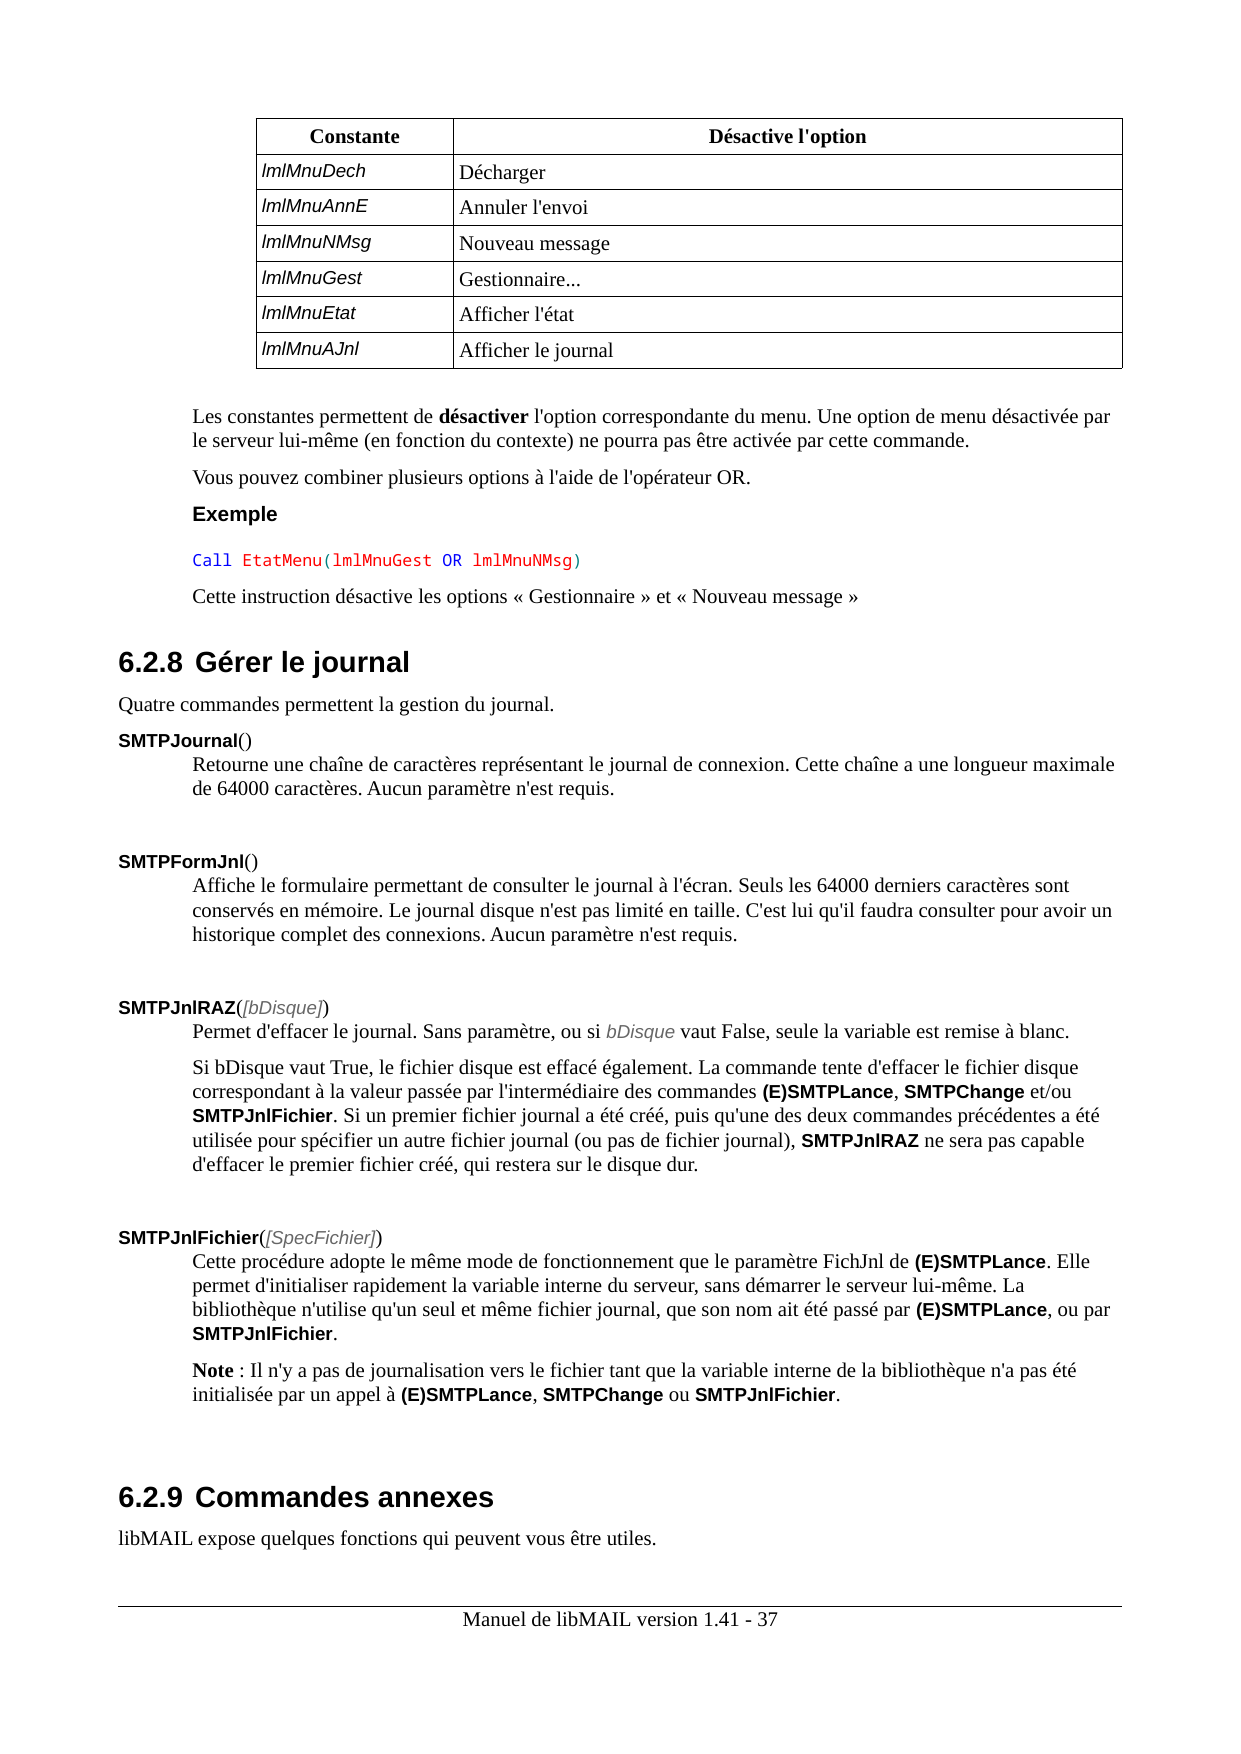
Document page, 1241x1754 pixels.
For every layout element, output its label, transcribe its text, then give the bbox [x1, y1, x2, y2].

table_cell Décharger [454, 155, 1122, 189]
subtitle Gérer le journal [118, 646, 1122, 679]
text Vous pouvez combiner plusieurs options à l'aide de l'opérateur OR. [192, 465, 1122, 489]
table_cell lmlMnuNMsg [257, 226, 453, 261]
text SMTPJournal() [118, 728, 1122, 752]
text Call EtatMenu(lmlMnuGest OR lmlMnuNMsg) [192, 549, 1122, 572]
table_cell Gestionnaire... [454, 262, 1122, 296]
table_header Désactive l'option [454, 119, 1122, 154]
text Note : Il n'y a pas de journalisation vers le fichier tant que la variable interne de la bibliothèque n'a pas été initialisée par un appel à (E)SMTPLance, SMTPChange ou SMTPJnlFichier. [192, 1357, 1122, 1406]
text Exemple [192, 501, 1122, 525]
text Quatre commandes permettent la gestion du journal. [118, 692, 1122, 716]
table_cell lmlMnuDech [257, 155, 453, 189]
table_cell Afficher le journal [454, 333, 1122, 367]
text libMAIL expose quelques fonctions qui peuvent vous être utiles. [118, 1526, 1122, 1550]
text SMTPJnlFichier([SpecFichier]) [118, 1225, 1122, 1249]
text Affiche le formulaire permettant de consulter le journal à l'écran. Seuls les 64000 derniers caractères sont conservés en mémoire. Le journal disque n'est pas limité en taille. C'est lui qu'il faudra consulter pour avoir un historique complet des connexions. Aucun paramètre n'est requis. [192, 873, 1122, 946]
subtitle Commandes annexes [118, 1480, 1122, 1513]
text Les constantes permettent de désactiver l'option correspondante du menu. Une option de menu désactivée par le serveur lui-même (en fonction du contexte) ne pourra pas être activée par cette commande. [192, 404, 1122, 452]
text Retourne une chaîne de caractères représentant le journal de connexion. Cette chaîne a une longueur maximale de 64000 caractères. Aucun paramètre n'est requis. [192, 752, 1122, 800]
table_cell lmlMnuAJnl [257, 333, 453, 367]
table_cell lmlMnuEtat [257, 297, 453, 332]
text Cette procédure adopte le même mode de fonctionnement que le paramètre FichJnl de (E)SMTPLance. Elle permet d'initialiser rapidement la variable interne du serveur, sans démarrer le serveur lui-même. La bibliothèque n'utilise qu'un seul et même fichier journal, que son nom ait été passé par (E)SMTPLance, ou par SMTPJnlFichier. [192, 1249, 1122, 1345]
text SMTPFormJnl() [118, 849, 1122, 873]
text Cette instruction désactive les options « Gestionnaire » et « Nouveau message » [192, 584, 1122, 608]
table_cell Annuler l'envoi [454, 190, 1122, 225]
table_cell Afficher l'état [454, 297, 1122, 332]
text Si bDisque vaut True, le fichier disque est effacé également. La commande tente d'effacer le fichier disque correspondant à la valeur passée par l'intermédiaire des commandes (E)SMTPLance, SMTPChange et/ou SMTPJnlFichier. Si un premier fichier journal a été créé, puis qu'une des deux commandes précédentes a été utilisée pour spécifier un autre fichier journal (ou pas de fichier journal), SMTPJnlRAZ ne sera pas capable d'effacer le premier fichier créé, qui restera sur le disque dur. [192, 1055, 1122, 1176]
table_cell lmlMnuAnnE [257, 190, 453, 225]
text SMTPJnlRAZ([bDisque]) [118, 995, 1122, 1019]
table_cell Nouveau message [454, 226, 1122, 261]
text Permet d'effacer le journal. Sans paramètre, ou si bDisque vaut False, seule la variable est remise à blanc. [192, 1019, 1122, 1043]
table_cell lmlMnuGest [257, 262, 453, 296]
table_header Constante [257, 119, 453, 154]
